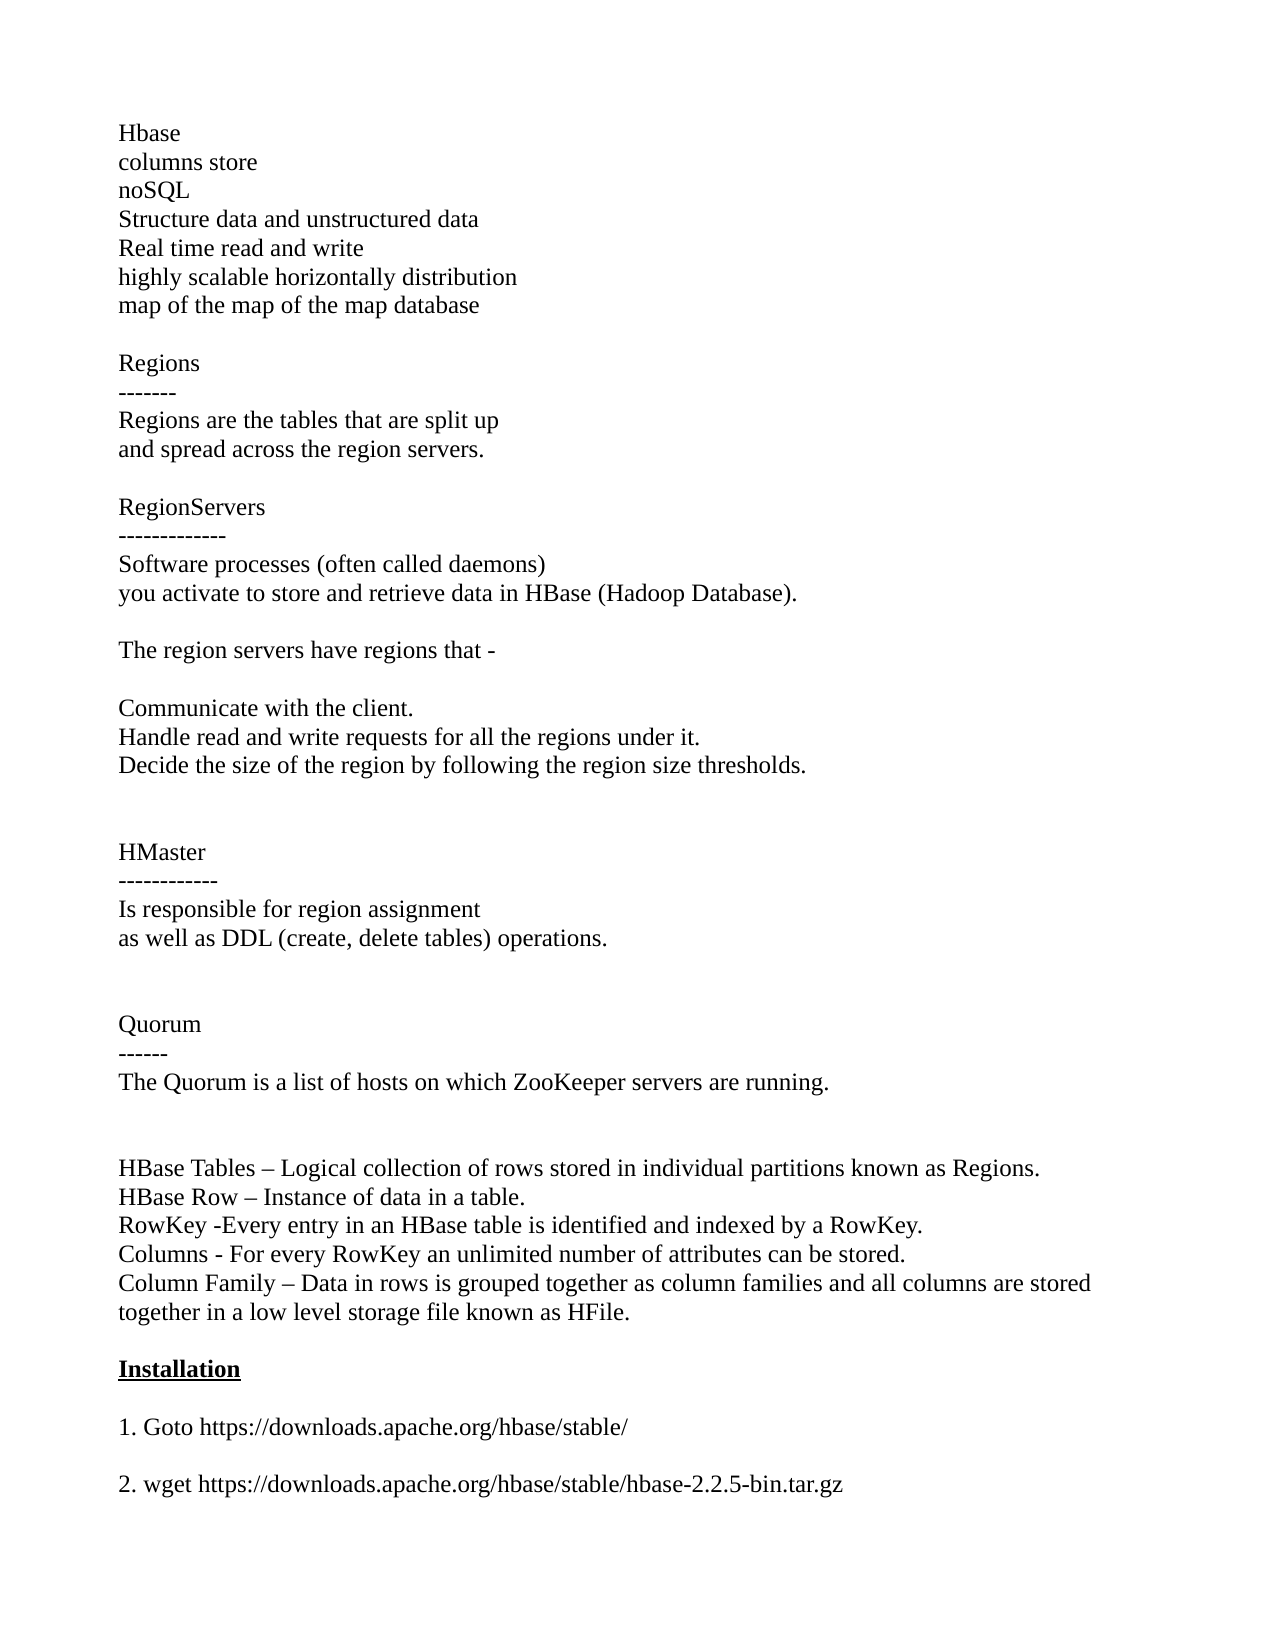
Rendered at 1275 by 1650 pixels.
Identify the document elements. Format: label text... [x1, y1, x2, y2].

text ------ [118, 1038, 1157, 1067]
text highly scalable horizontally distribution [118, 262, 1157, 291]
text Columns - For every RowKey an unlimited number of attributes can be stored. [118, 1239, 1157, 1268]
text Installation [118, 1354, 1157, 1383]
text Quorum [118, 1009, 1157, 1038]
text map of the map of the map database [118, 291, 1157, 319]
text you activate to store and retrieve data in HBase (Hadoop Database). [118, 578, 1157, 607]
text Communicate with the client. [118, 693, 1157, 722]
text 1. Goto https://downloads.apache.org/hbase/stable/ [118, 1412, 1157, 1441]
text Real time read and write [118, 233, 1157, 262]
text HBase Row – Instance of data in a table. [118, 1182, 1157, 1211]
text Hbase [118, 118, 1157, 147]
text ------- [118, 377, 1157, 406]
text 2. wget https://downloads.apache.org/hbase/stable/hbase-2.2.5-bin.tar.gz [118, 1469, 1157, 1498]
text as well as DDL (create, delete tables) operations. [118, 923, 1157, 952]
text HMaster [118, 837, 1157, 866]
text ------------- [118, 521, 1157, 549]
text RegionServers [118, 492, 1157, 521]
text Structure data and unstructured data [118, 204, 1157, 233]
text Handle read and write requests for all the regions under it. [118, 722, 1157, 751]
text and spread across the region servers. [118, 434, 1157, 463]
text Is responsible for region assignment [118, 894, 1157, 923]
text The region servers have regions that - [118, 636, 1157, 664]
text noSQL [118, 176, 1157, 204]
text ------------ [118, 866, 1157, 894]
text Regions [118, 348, 1157, 377]
text Decide the size of the region by following the region size thresholds. [118, 751, 1157, 779]
text Column Family – Data in rows is grouped together as column families and all columns are stored together in a low level storage file known as HFile. [118, 1268, 1157, 1326]
text RowKey -Every entry in an HBase table is identified and indexed by a RowKey. [118, 1211, 1157, 1239]
text The Quorum is a list of hosts on which ZooKeeper servers are running. [118, 1067, 1157, 1096]
text Software processes (often called daemons) [118, 549, 1157, 578]
text columns store [118, 147, 1157, 176]
text HBase Tables – Logical collection of rows stored in individual partitions known as Regions. [118, 1153, 1157, 1182]
text Regions are the tables that are split up [118, 406, 1157, 434]
